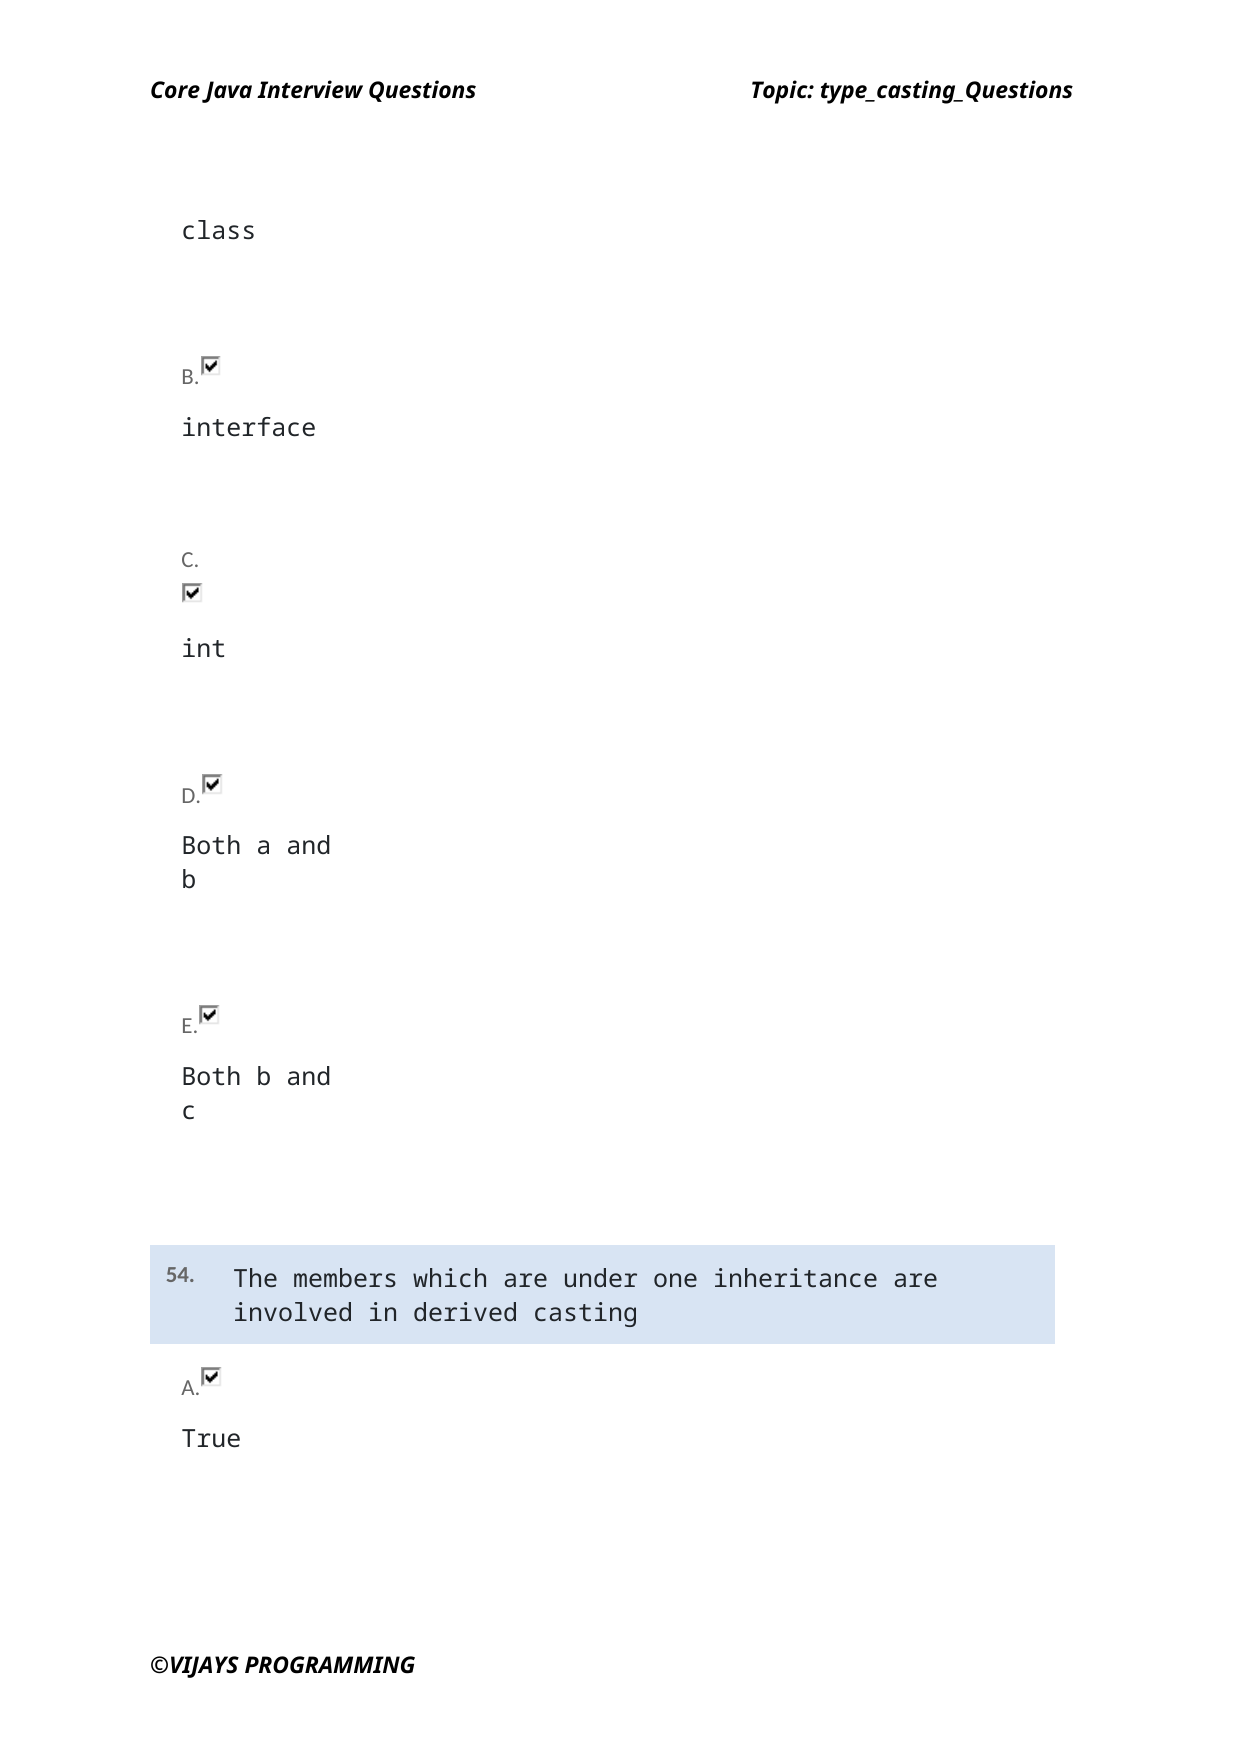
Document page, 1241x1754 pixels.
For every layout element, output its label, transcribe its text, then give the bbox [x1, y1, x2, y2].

table_cell The members which are under one inheritance are involved in derived casting [217, 1245, 1055, 1344]
table_header B. interface [181, 349, 319, 546]
table_header E. Both b and c [181, 998, 360, 1229]
table_cell [150, 1344, 1090, 1572]
table_header class [181, 166, 264, 349]
table_header A. True [181, 1360, 250, 1557]
table_cell [150, 150, 1090, 1244]
table_cell [1055, 1245, 1090, 1344]
table_header C. int [181, 546, 241, 767]
table_header D. Both a and b [181, 767, 360, 998]
table_cell 54. [150, 1245, 217, 1344]
